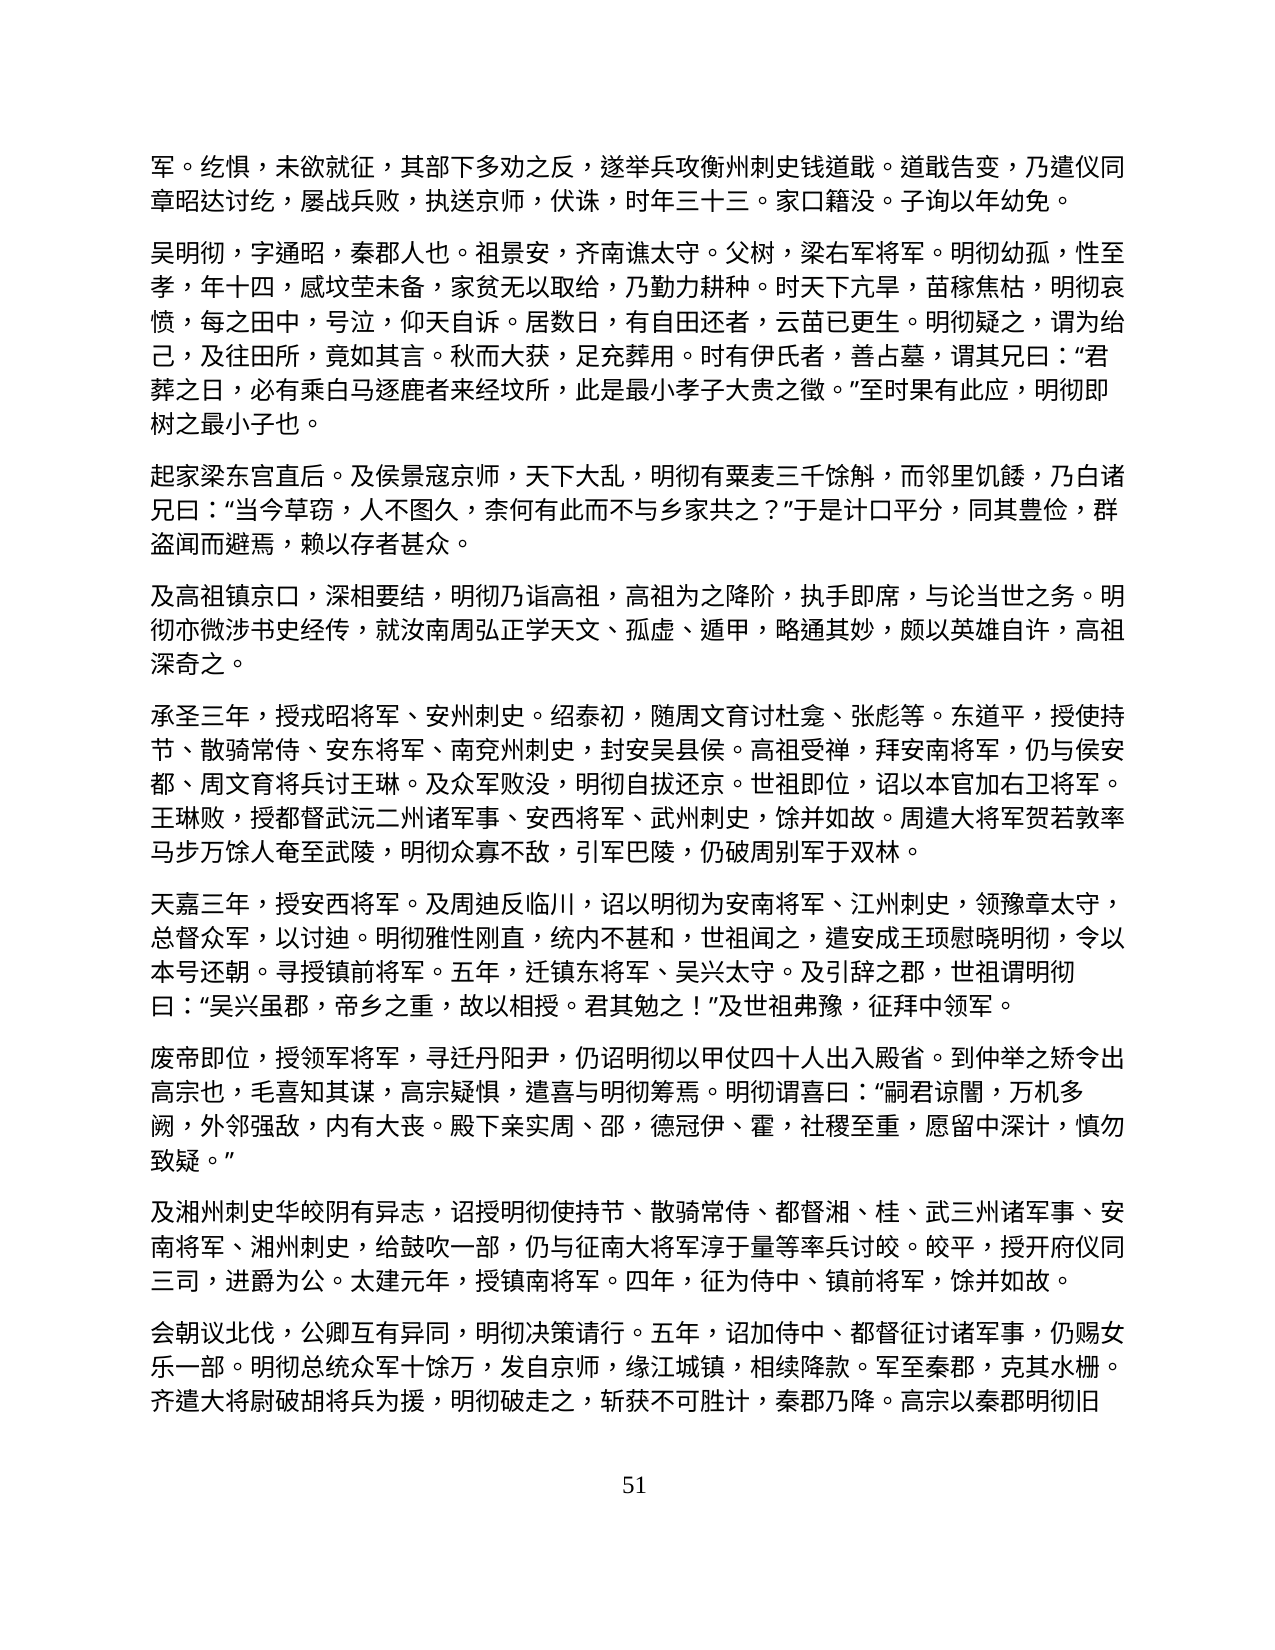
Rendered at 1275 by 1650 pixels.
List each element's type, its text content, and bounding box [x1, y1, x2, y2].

text 军。纥惧，未欲就征，其部下多劝之反，遂举兵攻衡州刺史钱道戢。道戢告变，乃遣仪同章昭达讨纥，屡战兵败，执送京师，伏诛，时年三十三。家口籍没。子询以年幼免。 [150, 150, 1125, 218]
text 废帝即位，授领军将军，寻迁丹阳尹，仍诏明彻以甲仗四十人出入殿省。到仲举之矫令出高宗也，毛喜知其谋，高宗疑惧，遣喜与明彻筹焉。明彻谓喜曰：“嗣君谅闇，万机多阙，外邻强敌，内有大丧。殿下亲实周、邵，德冠伊、霍，社稷至重，愿留中深计，慎勿致疑。” [150, 1041, 1125, 1177]
text 天嘉三年，授安西将军。及周迪反临川，诏以明彻为安南将军、江州刺史，领豫章太守，总督众军，以讨迪。明彻雅性刚直，统内不甚和，世祖闻之，遣安成王顼慰晓明彻，令以本号还朝。寻授镇前将军。五年，迁镇东将军、吴兴太守。及引辞之郡，世祖谓明彻曰：“吴兴虽郡，帝乡之重，故以相授。君其勉之！”及世祖弗豫，征拜中领军。 [150, 887, 1125, 1023]
text 及湘州刺史华皎阴有异志，诏授明彻使持节、散骑常侍、都督湘、桂、武三州诸军事、安南将军、湘州刺史，给鼓吹一部，仍与征南大将军淳于量等率兵讨皎。皎平，授开府仪同三司，进爵为公。太建元年，授镇南将军。四年，征为侍中、镇前将军，馀并如故。 [150, 1195, 1125, 1297]
text 会朝议北伐，公卿互有异同，明彻决策请行。五年，诏加侍中、都督征讨诸军事，仍赐女乐一部。明彻总统众军十馀万，发自京师，缘江城镇，相续降款。军至秦郡，克其水栅。齐遣大将尉破胡将兵为援，明彻破走之，斩获不可胜计，秦郡乃降。高宗以秦郡明彻旧 [150, 1315, 1125, 1417]
text 承圣三年，授戎昭将军、安州刺史。绍泰初，随周文育讨杜龛、张彪等。东道平，授使持节、散骑常侍、安东将军、南兗州刺史，封安吴县侯。高祖受禅，拜安南将军，仍与侯安都、周文育将兵讨王琳。及众军败没，明彻自拔还京。世祖即位，诏以本官加右卫将军。王琳败，授都督武沅二州诸军事、安西将军、武州刺史，馀并如故。周遣大将军贺若敦率马步万馀人奄至武陵，明彻众寡不敌，引军巴陵，仍破周别军于双林。 [150, 698, 1125, 869]
text 起家梁东宫直后。及侯景寇京师，天下大乱，明彻有粟麦三千馀斛，而邻里饥餧，乃白诸兄曰：“当今草窃，人不图久，柰何有此而不与乡家共之？”于是计口平分，同其豊俭，群盗闻而避焉，赖以存者甚众。 [150, 458, 1125, 561]
text 及高祖镇京口，深相要结，明彻乃诣高祖，高祖为之降阶，执手即席，与论当世之务。明彻亦微涉书史经传，就汝南周弘正学天文、孤虚、遁甲，略通其妙，颇以英雄自许，高祖深奇之。 [150, 578, 1125, 681]
text 吴明彻，字通昭，秦郡人也。祖景安，齐南谯太守。父树，梁右军将军。明彻幼孤，性至孝，年十四，感坟茔未备，家贫无以取给，乃勤力耕种。时天下亢旱，苗稼焦枯，明彻哀愤，每之田中，号泣，仰天自诉。居数日，有自田还者，云苗已更生。明彻疑之，谓为绐己，及往田所，竟如其言。秋而大获，足充葬用。时有伊氏者，善占墓，谓其兄曰：“君葬之日，必有乘白马逐鹿者来经坟所，此是最小孝子大贵之徵。”至时果有此应，明彻即树之最小子也。 [150, 236, 1125, 440]
